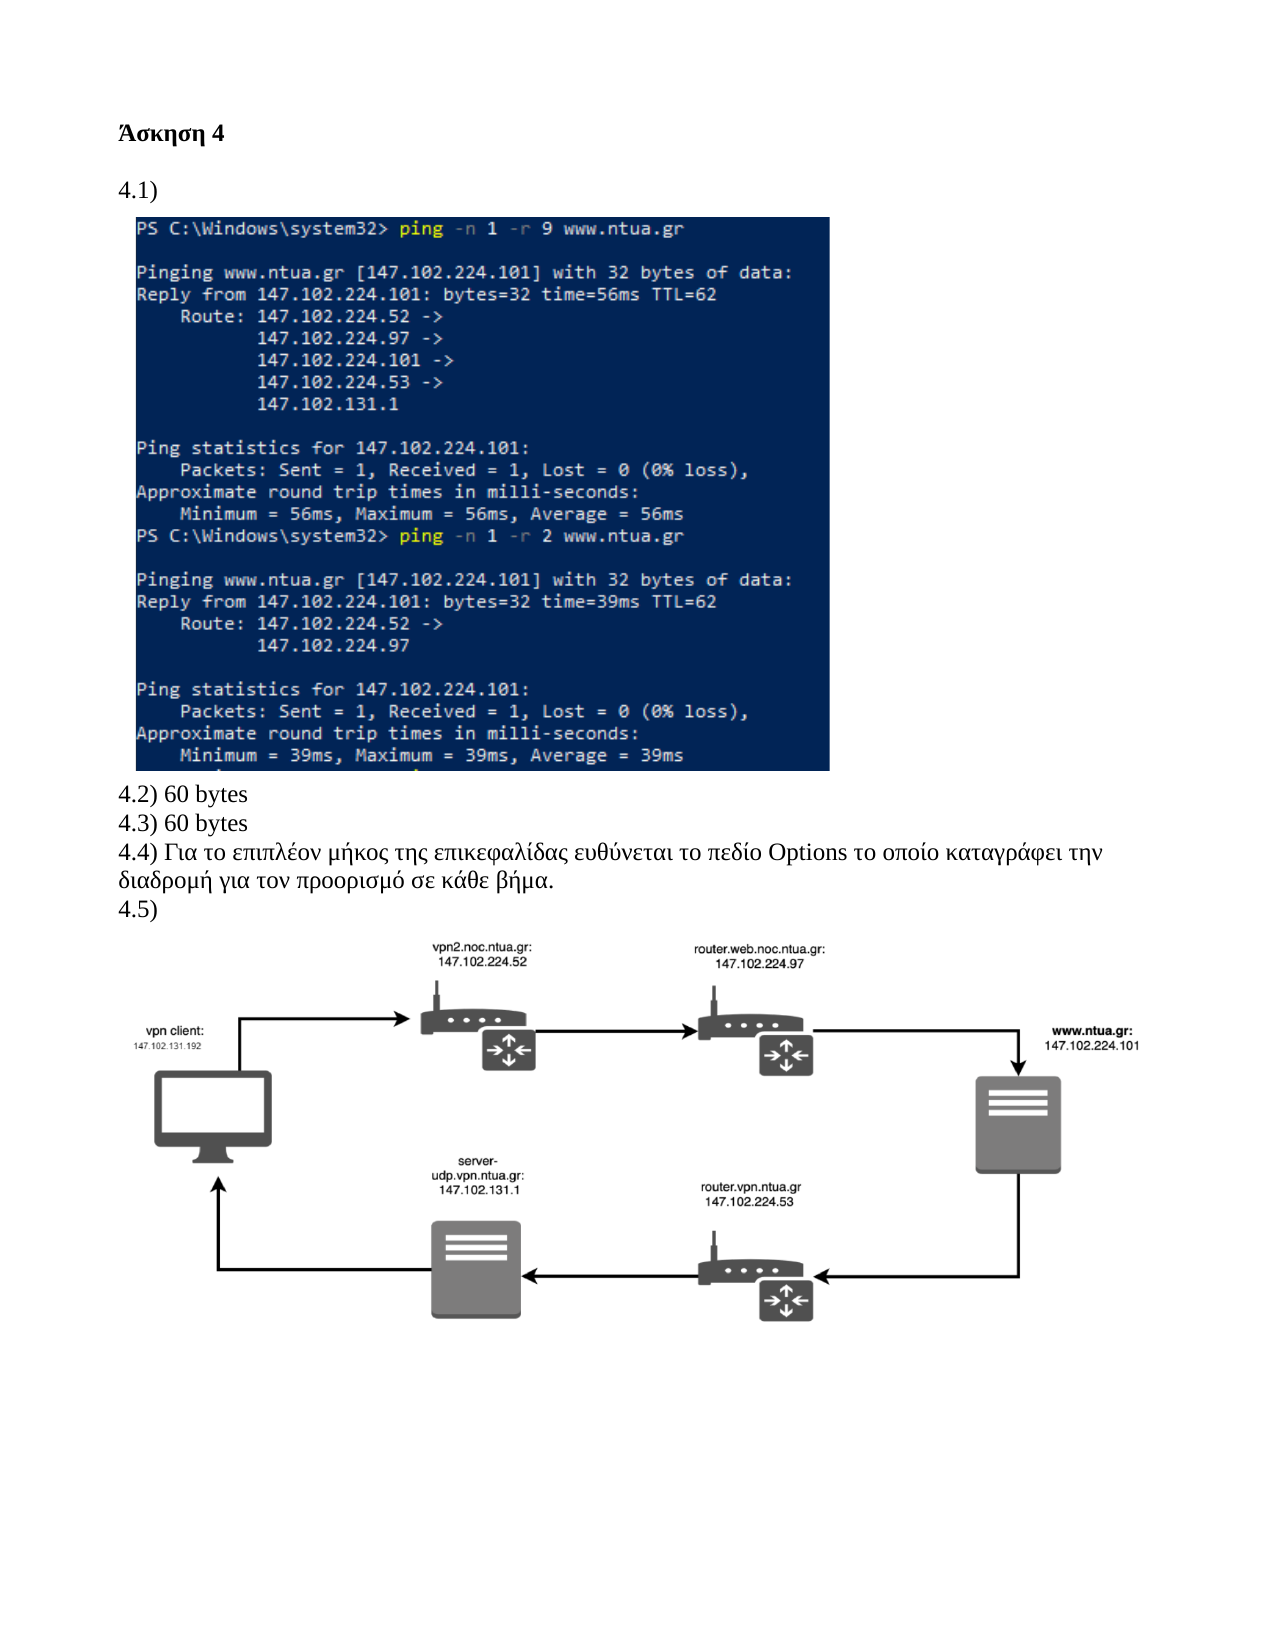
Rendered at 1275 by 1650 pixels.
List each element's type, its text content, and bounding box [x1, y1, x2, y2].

picture [118, 923, 1157, 1350]
picture [135, 217, 830, 771]
text 4.2) 60 bytes [118, 779, 1157, 808]
text 4.4) Για το επιπλέον μήκος της επικεφαλίδας ευθύνεται το πεδίο Options το οποίο καταγράφει την διαδρομή για τον προορισμό σε κάθε βήμα. [118, 837, 1157, 894]
text 4.5) [118, 894, 1157, 923]
text Άσκηση 4 [118, 118, 1157, 147]
text 4.3) 60 bytes [118, 808, 1157, 837]
text 4.1) [118, 176, 1157, 204]
